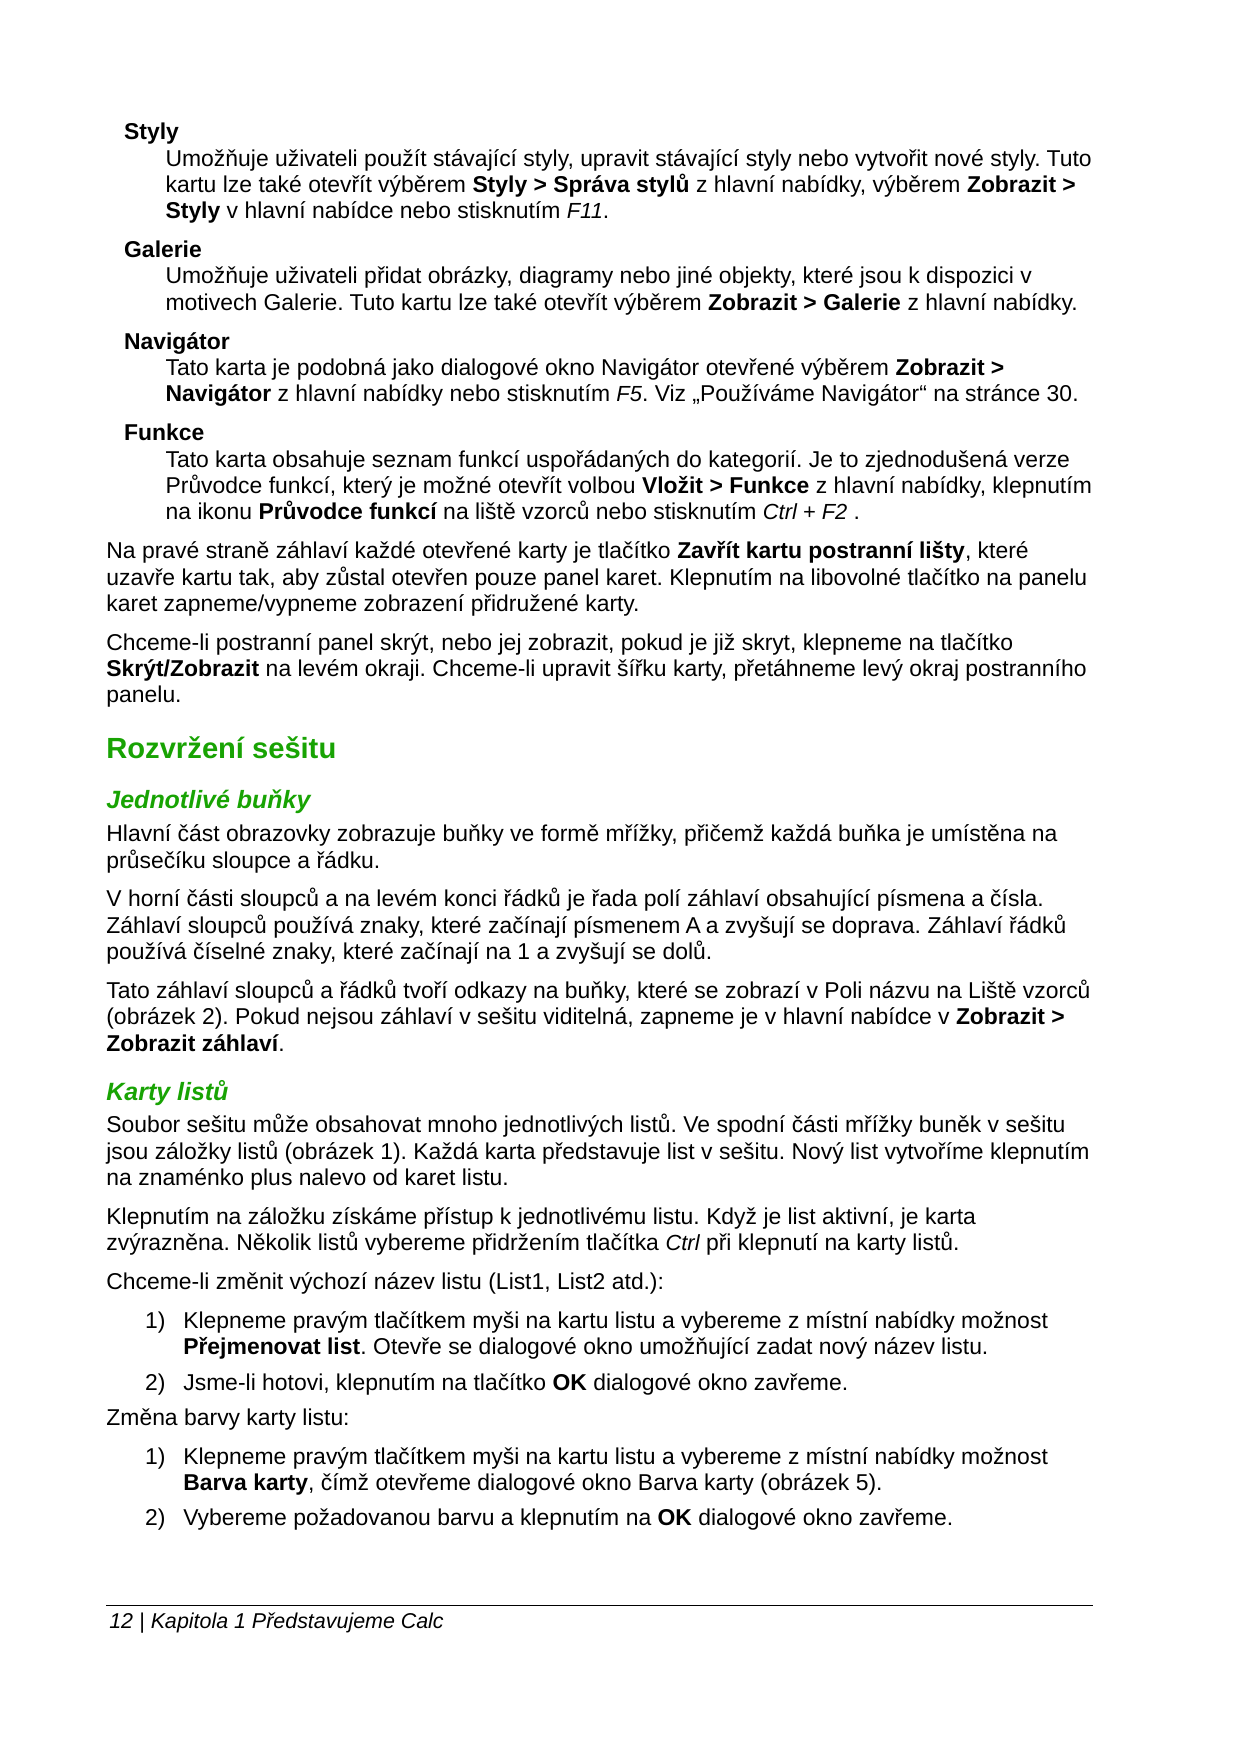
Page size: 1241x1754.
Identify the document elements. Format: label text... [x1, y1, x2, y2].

subtitle Rozvržení sešitu [106, 731, 1093, 765]
text Tato karta obsahuje seznam funkcí uspořádaných do kategorií. Je to zjednodušená verze Průvodce funkcí, který je možné otevřít volbou Vložit > Funkce z hlavní nabídky, klepnutím na ikonu Průvodce funkcí na liště vzorců nebo stisknutím Ctrl + F2 . [165, 446, 1093, 524]
text Styly [124, 118, 1093, 144]
list Změna barvy karty listu: [106, 1404, 1093, 1430]
text Tato karta je podobná jako dialogové okno Navigátor otevřené výběrem Zobrazit > Navigátor z hlavní nabídky nebo stisknutím F5. Viz „Použití navigátoru“ na stránce 28. [165, 354, 1093, 407]
list Chceme-li změnit výchozí název listu (List1, List2 atd.): [106, 1268, 1093, 1294]
text Soubor sešitu může obsahovat mnoho jednotlivých listů. Ve spodní části mřížky buněk v sešitu jsou záložky listů (obrázek 1). Každá karta představuje list v sešitu. Nový list vytvoříme klepnutím na znaménko plus nalevo od karet listu. [106, 1111, 1093, 1190]
list Klepneme pravým tlačítkem myši na kartu listu a vybereme z místní nabídky možnost Barva karty, čímž otevřeme dialogové okno Barva karty (obrázek 5). [165, 1443, 1093, 1495]
list Vybereme požadovanou barvu a klepnutím na OK dialogové okno zavřeme. [165, 1504, 1093, 1531]
text Funkce [124, 419, 1093, 446]
text Chceme-li postranní panel skrýt, nebo jej zobrazit, pokud je již skryt, klepneme na tlačítko Skrýt/Zobrazit na levém okraji. Chceme-li upravit šířku karty, přetáhneme levý okraj postranního panelu. [106, 629, 1093, 708]
subtitle Karty listů [106, 1077, 1093, 1105]
subtitle Jednotlivé buňky [106, 786, 1093, 814]
text Umožňuje uživateli použít stávající styly, upravit stávající styly nebo vytvořit nové styly. Tuto kartu lze také otevřít výběrem Styly > Správa stylů z hlavní nabídky, výběrem Zobrazit > Styly v hlavní nabídce nebo stisknutím F11. [165, 144, 1093, 223]
text Klepnutím na záložku získáme přístup k jednotlivému listu. Když je list aktivní, je karta zvýrazněna. Několik listů vybereme přidržením tlačítka Ctrl při klepnutí na karty listů. [106, 1203, 1093, 1256]
text Na pravé straně záhlaví každé otevřené karty je tlačítko Zavřít kartu postranní lišty, které uzavře kartu tak, aby zůstal otevřen pouze panel karet. Klepnutím na libovolné tlačítko na panelu karet zapneme/vypneme zobrazení přidružené karty. [106, 537, 1093, 616]
list Jsme-li hotovi, klepnutím na tlačítko OK dialogové okno zavřeme. [165, 1368, 1093, 1395]
text Umožňuje uživateli přidat obrázky, diagramy nebo jiné objekty, které jsou k dispozici v motivech Galerie. Tuto kartu lze také otevřít výběrem Zobrazit > Galerie z hlavní nabídky. [165, 262, 1093, 315]
text Galerie [124, 236, 1093, 262]
text V horní části sloupců a na levém konci řádků je řada polí záhlaví obsahující písmena a čísla. Záhlaví sloupců používá znaky, které začínají písmenem A a zvyšují se doprava. Záhlaví řádků používá číselné znaky, které začínají na 1 a zvyšují se dolů. [106, 885, 1093, 964]
text Navigátor [124, 328, 1093, 354]
text Tato záhlaví sloupců a řádků tvoří odkazy na buňky, které se zobrazí v Poli názvu na Liště vzorců (obrázek 2). Pokud nejsou záhlaví v sešitu viditelná, zapneme je v hlavní nabídce v Zobrazit > Zobrazit záhlaví. [106, 977, 1093, 1056]
text Hlavní část obrazovky zobrazuje buňky ve formě mřížky, přičemž každá buňka je umístěna na průsečíku sloupce a řádku. [106, 820, 1093, 873]
list Klepneme pravým tlačítkem myši na kartu listu a vybereme z místní nabídky možnost Přejmenovat list. Otevře se dialogové okno umožňující zadat nový název listu. [165, 1307, 1093, 1360]
